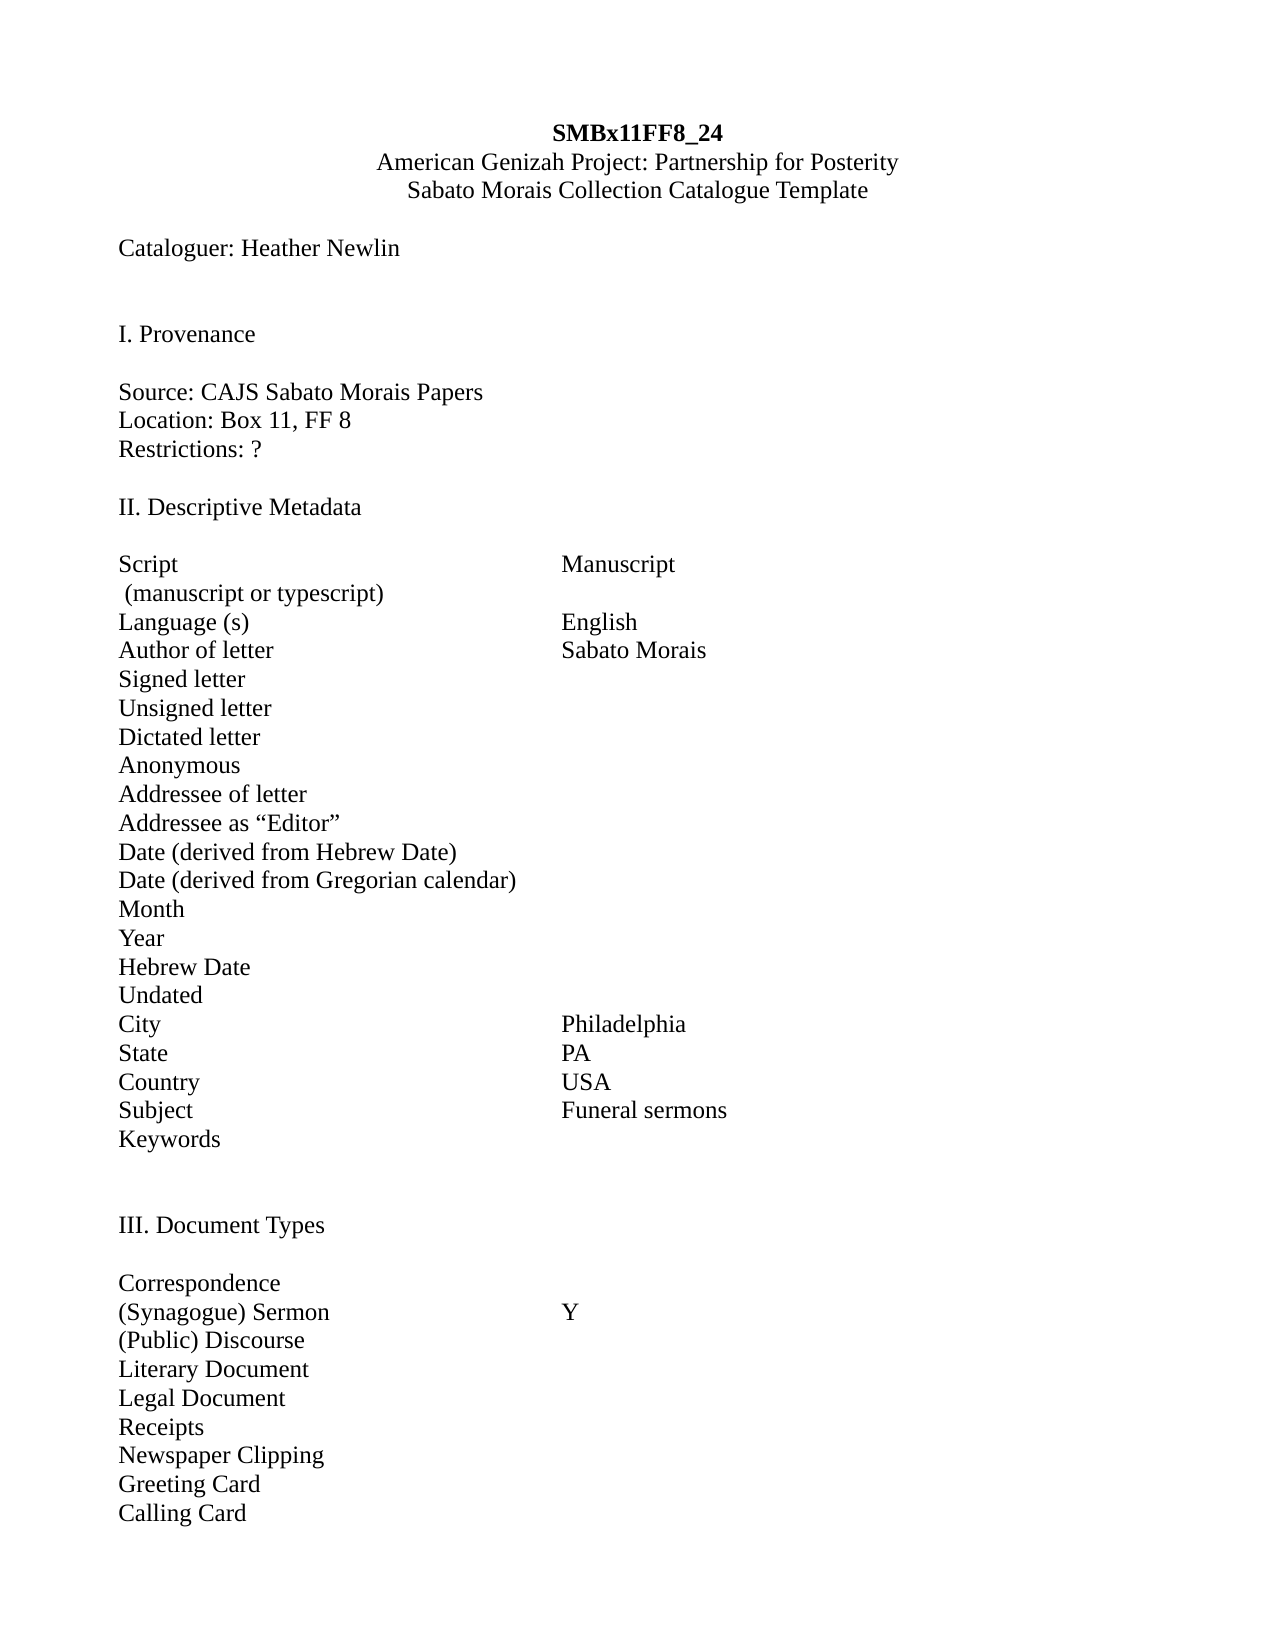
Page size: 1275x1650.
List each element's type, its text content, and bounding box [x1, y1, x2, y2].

text Restrictions: ? [118, 434, 1157, 463]
text (Public) Discourse [118, 1326, 1157, 1354]
text III. Document Types [118, 1211, 1157, 1239]
text State PA [118, 1038, 1157, 1067]
text Literary Document [118, 1354, 1157, 1383]
text Anonymous [118, 751, 1157, 779]
text City Philadelphia [118, 1009, 1157, 1038]
text Calling Card [118, 1498, 1157, 1527]
text Addressee of letter [118, 779, 1157, 808]
text Newspaper Clipping [118, 1441, 1157, 1469]
text Cataloguer: Heather Newlin [118, 233, 1157, 262]
text Signed letter [118, 664, 1157, 693]
text Unsigned letter [118, 693, 1157, 722]
text Undated [118, 981, 1157, 1009]
text II. Descriptive Metadata [118, 492, 1157, 521]
text Hebrew Date [118, 952, 1157, 981]
text Script Manuscript [118, 549, 1157, 578]
text SMBx11FF8_24 [118, 118, 1157, 147]
text Author of letter Sabato Morais [118, 636, 1157, 664]
text Date (derived from Hebrew Date) [118, 837, 1157, 866]
text Keywords [118, 1124, 1157, 1153]
text Language (s) English [118, 607, 1157, 636]
text Addressee as “Editor” [118, 808, 1157, 837]
text I. Provenance [118, 319, 1157, 348]
text Correspondence [118, 1268, 1157, 1297]
text Dictated letter [118, 722, 1157, 751]
text Receipts [118, 1412, 1157, 1441]
text Month [118, 894, 1157, 923]
text Country USA [118, 1067, 1157, 1096]
text American Genizah Project: Partnership for Posterity [118, 147, 1157, 176]
text Source: CAJS Sabato Morais Papers [118, 377, 1157, 406]
text (manuscript or typescript) [118, 578, 1157, 607]
text Year [118, 923, 1157, 952]
text (Synagogue) Sermon Y [118, 1297, 1157, 1326]
text Sabato Morais Collection Catalogue Template [118, 176, 1157, 204]
text Legal Document [118, 1383, 1157, 1412]
text Subject Funeral sermons [118, 1096, 1157, 1124]
text Greeting Card [118, 1469, 1157, 1498]
text Location: Box 11, FF 8 [118, 406, 1157, 434]
text Date (derived from Gregorian calendar) [118, 866, 1157, 894]
